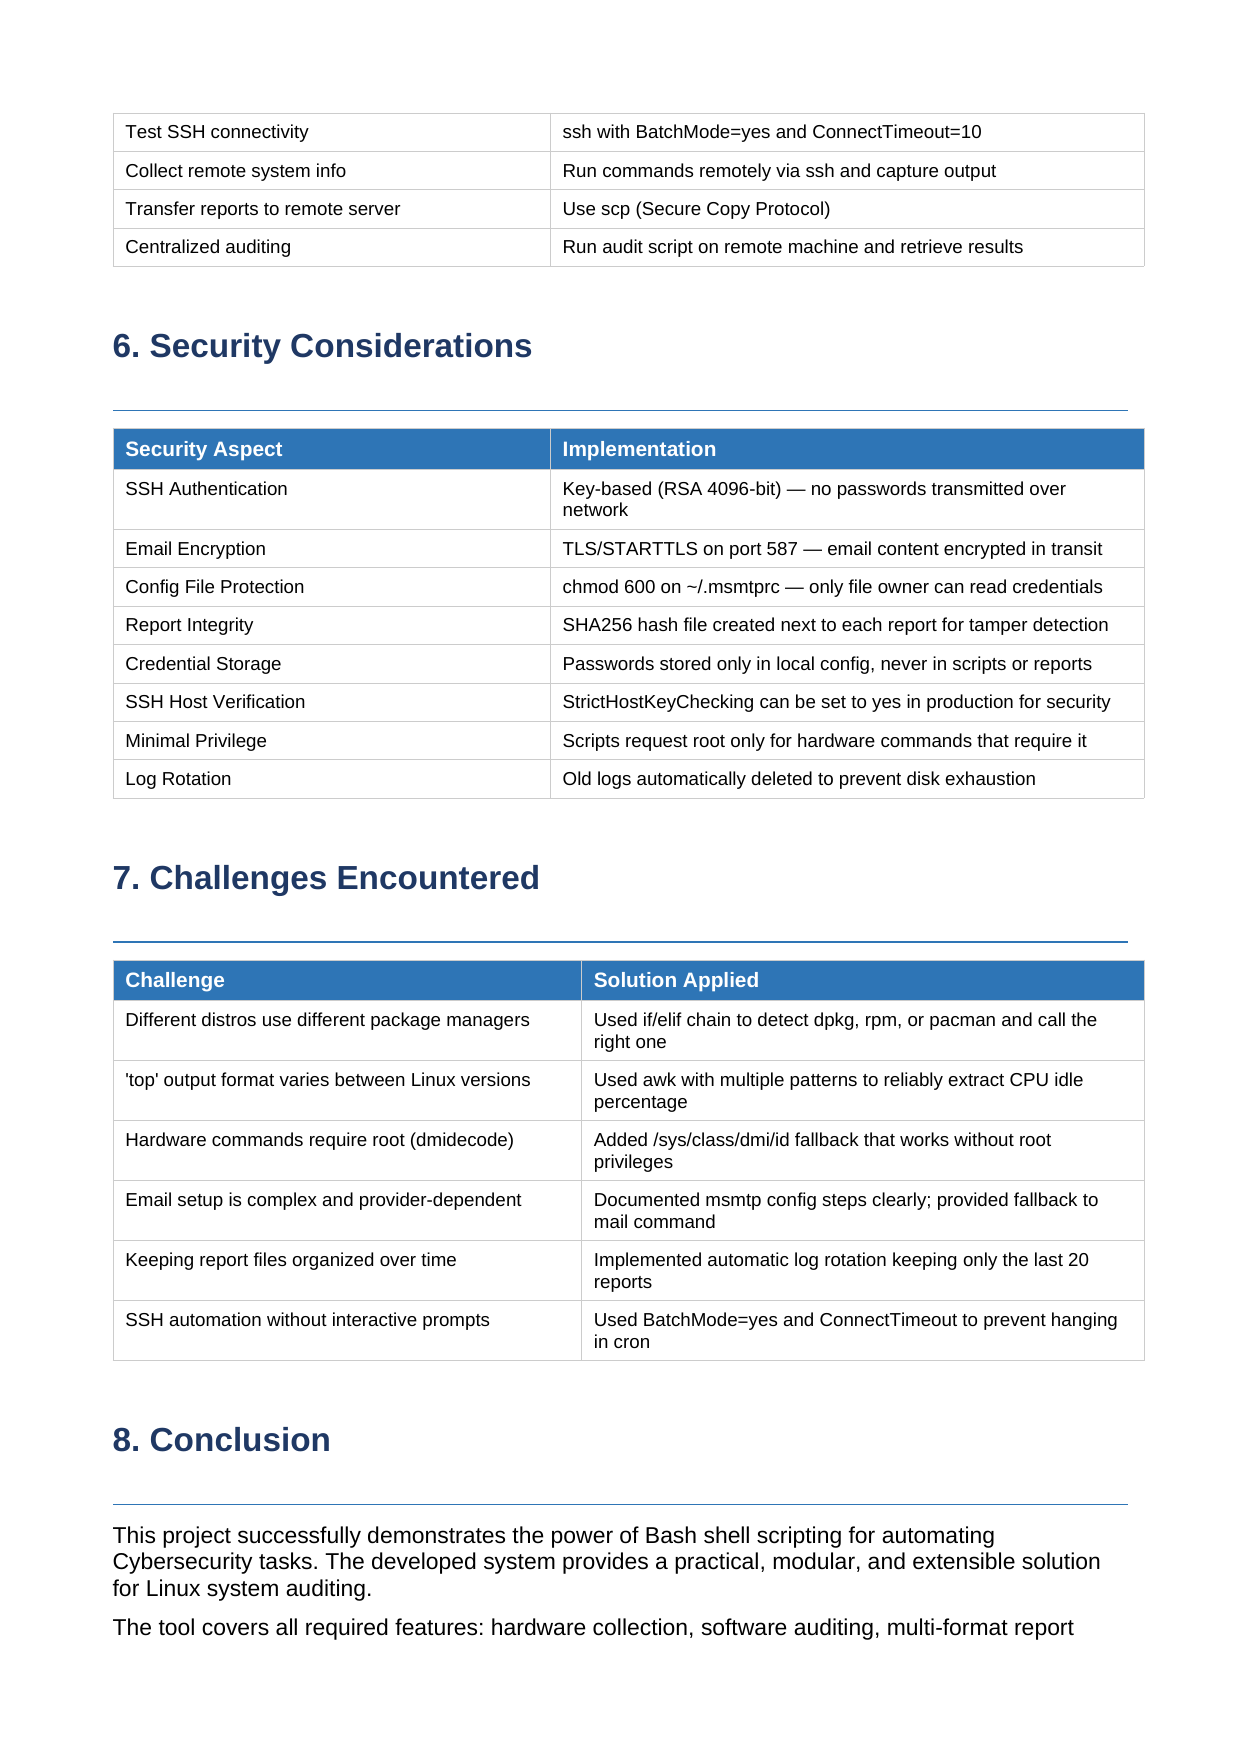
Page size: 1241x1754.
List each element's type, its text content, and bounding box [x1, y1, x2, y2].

subtitle 7. Challenges Encountered [112, 858, 1128, 896]
table_cell Used BatchMode=yes and ConnectTimeout to prevent hanging in cron [582, 1301, 1144, 1360]
table_header Security Aspect [114, 429, 550, 469]
table_cell Log Rotation [114, 760, 550, 798]
table_cell SSH Host Verification [114, 684, 550, 721]
table_cell Centralized auditing [114, 229, 550, 266]
table_cell Key-based (RSA 4096-bit) — no passwords transmitted over network [551, 470, 1144, 529]
table_cell Use scp (Secure Copy Protocol) [551, 190, 1144, 228]
table_cell Old logs automatically deleted to prevent disk exhaustion [551, 760, 1144, 798]
table_cell Report Integrity [114, 607, 550, 644]
table_cell TLS/STARTTLS on port 587 — email content encrypted in transit [551, 530, 1144, 567]
table_cell chmod 600 on ~/.msmtprc — only file owner can read credentials [551, 568, 1144, 606]
table_cell Used if/elif chain to detect dpkg, rpm, or pacman and call the right one [582, 1001, 1144, 1060]
table_header Solution Applied [582, 961, 1144, 1000]
table_cell Email Encryption [114, 530, 550, 567]
table_cell Used awk with multiple patterns to reliably extract CPU idle percentage [582, 1061, 1144, 1120]
table_cell Config File Protection [114, 568, 550, 606]
subtitle 6. Security Considerations [112, 326, 1128, 364]
table_cell Run commands remotely via ssh and capture output [551, 152, 1144, 189]
table_cell Keeping report files organized over time [114, 1241, 581, 1300]
table_cell StrictHostKeyChecking can be set to yes in production for security [551, 684, 1144, 721]
table_cell Passwords stored only in local config, never in scripts or reports [551, 645, 1144, 682]
table_cell Transfer reports to remote server [114, 190, 550, 228]
text The tool covers all required features: hardware collection, software auditing, multi-format report [112, 1613, 1128, 1640]
table_cell Credential Storage [114, 645, 550, 682]
table_cell Test SSH connectivity [114, 114, 550, 151]
table_cell SSH automation without interactive prompts [114, 1301, 581, 1360]
table_cell Collect remote system info [114, 152, 550, 189]
table_header Challenge [114, 961, 581, 1000]
table_cell Email setup is complex and provider-dependent [114, 1181, 581, 1240]
table_cell Minimal Privilege [114, 722, 550, 759]
table_cell Different distros use different package managers [114, 1001, 581, 1060]
table_cell SSH Authentication [114, 470, 550, 529]
table_cell Run audit script on remote machine and retrieve results [551, 229, 1144, 266]
table_cell SHA256 hash file created next to each report for tamper detection [551, 607, 1144, 644]
text This project successfully demonstrates the power of Bash shell scripting for automating Cybersecurity tasks. The developed system provides a practical, modular, and extensible solution for Linux system auditing. [112, 1522, 1128, 1601]
table_cell Implemented automatic log rotation keeping only the last 20 reports [582, 1241, 1144, 1300]
subtitle 8. Conclusion [112, 1420, 1128, 1459]
table_cell ssh with BatchMode=yes and ConnectTimeout=10 [551, 114, 1144, 151]
table_cell Added /sys/class/dmi/id fallback that works without root privileges [582, 1121, 1144, 1180]
table_cell Hardware commands require root (dmidecode) [114, 1121, 581, 1180]
table_cell 'top' output format varies between Linux versions [114, 1061, 581, 1120]
table_cell Scripts request root only for hardware commands that require it [551, 722, 1144, 759]
table_header Implementation [551, 429, 1144, 469]
table_cell Documented msmtp config steps clearly; provided fallback to mail command [582, 1181, 1144, 1240]
